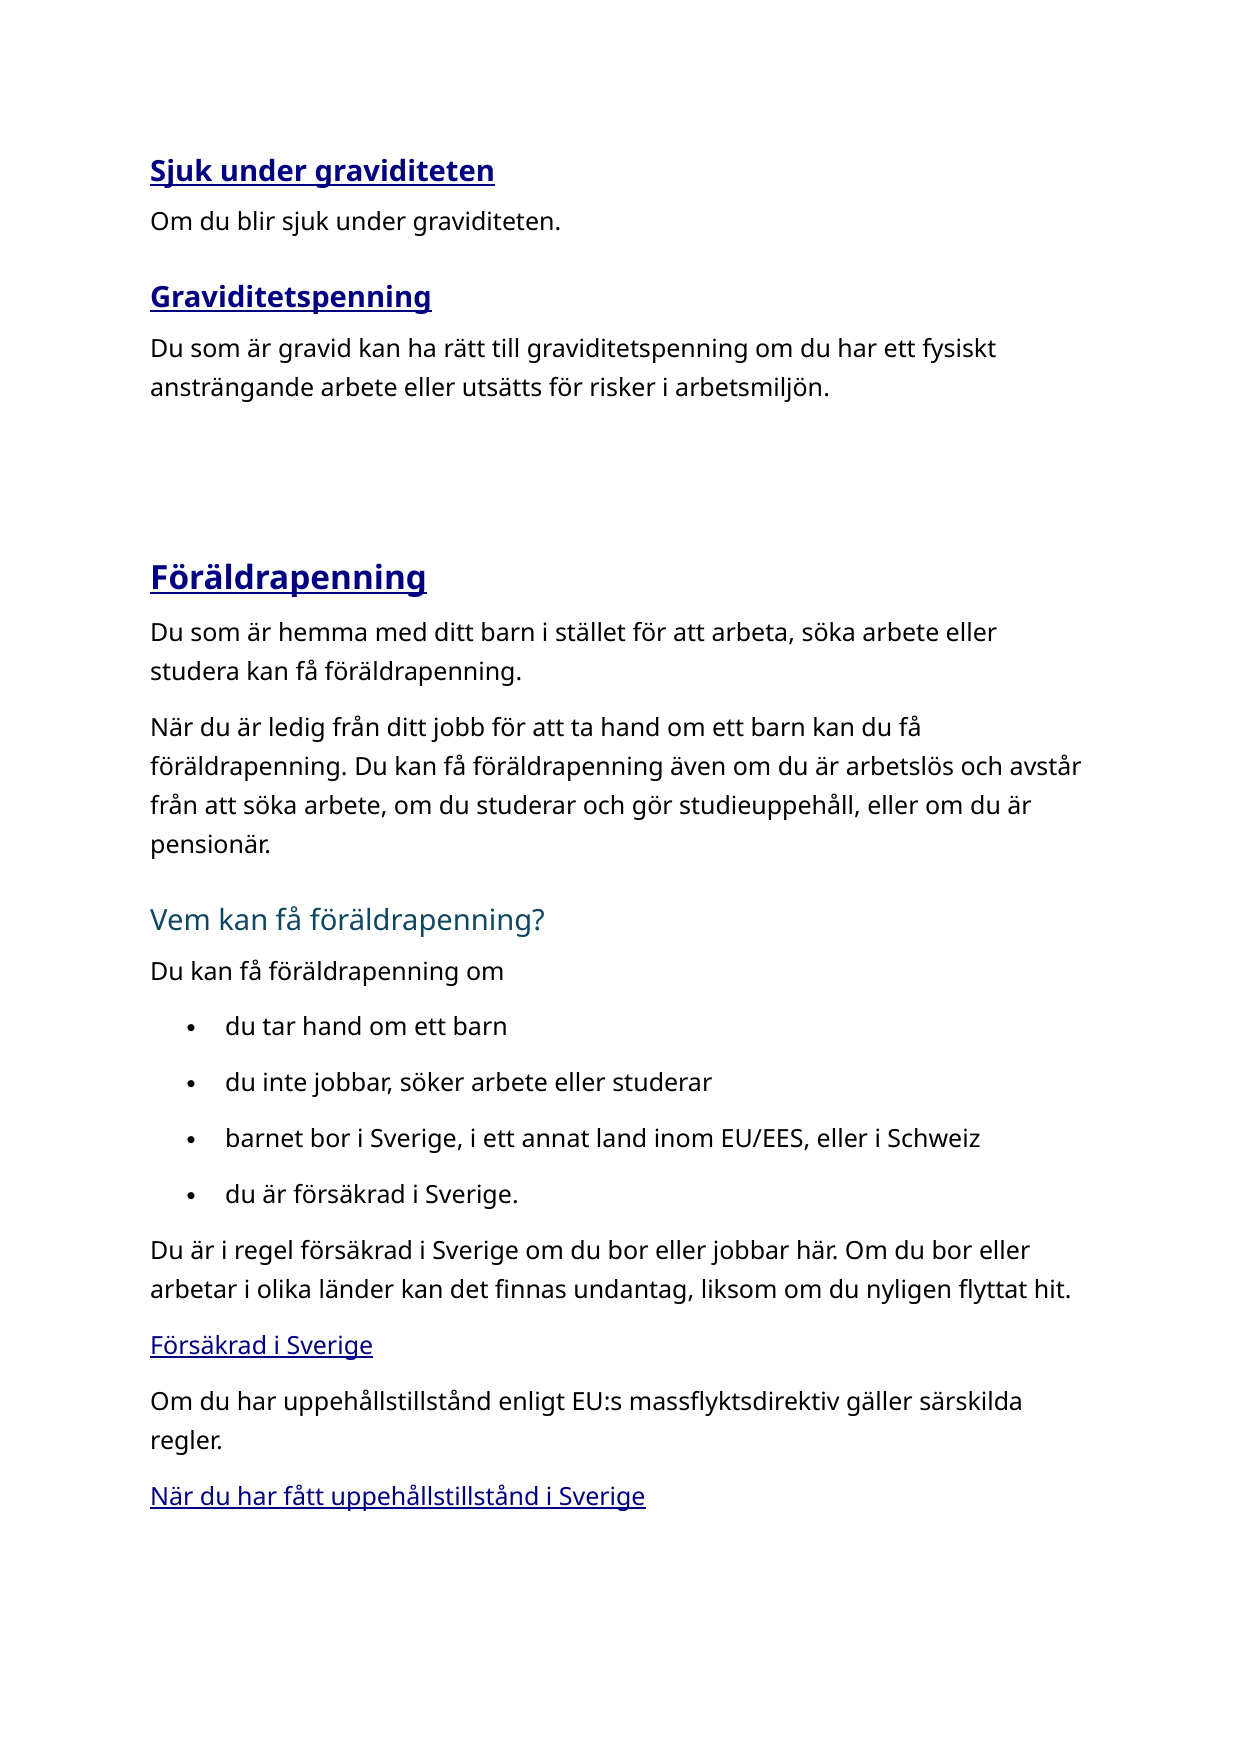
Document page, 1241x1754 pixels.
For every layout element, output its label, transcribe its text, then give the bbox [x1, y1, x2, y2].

list du är försäkrad i Sverige. [187, 1177, 1090, 1211]
text Om du har uppehållstillstånd enligt EU:s massflyktsdirektiv gäller särskilda regler. [150, 1383, 1090, 1456]
list barnet bor i Sverige, i ett annat land inom EU/EES, eller i Schweiz [187, 1121, 1090, 1155]
text Du är i regel försäkrad i Sverige om du bor eller jobbar här. Om du bor eller arbetar i olika länder kan det finnas undantag, liksom om du nyligen flyttat hit. [150, 1232, 1090, 1306]
subtitle Sjuk under graviditeten [150, 150, 1090, 190]
list du tar hand om ett barn [187, 1009, 1090, 1043]
text Om du blir sjuk under graviditeten. [150, 204, 1090, 238]
subtitle Graviditetspenning [150, 276, 1090, 316]
text Du kan få föräldrapenning om [150, 953, 1090, 987]
list du inte jobbar, söker arbete eller studerar [187, 1065, 1090, 1099]
text Du som är hemma med ditt barn i stället för att arbeta, söka arbete eller studera kan få föräldrapenning. [150, 614, 1090, 687]
text När du är ledig från ditt jobb för att ta hand om ett barn kan du få föräldrapenning. Du kan få föräldrapenning även om du är arbetslös och avstår från att söka arbete, om du studerar och gör studieuppehåll, eller om du är pensionär. [150, 709, 1090, 861]
text Försäkrad i Sverige [150, 1327, 1090, 1361]
text När du har fått uppehållstillstånd i Sverige [150, 1478, 1090, 1512]
subtitle Föräldrapenning [150, 554, 1090, 599]
subtitle Vem kan få föräldrapenning? [150, 899, 1090, 939]
text Du som är gravid kan ha rätt till graviditetspenning om du har ett fysiskt ansträngande arbete eller utsätts för risker i arbetsmiljön. [150, 330, 1090, 404]
